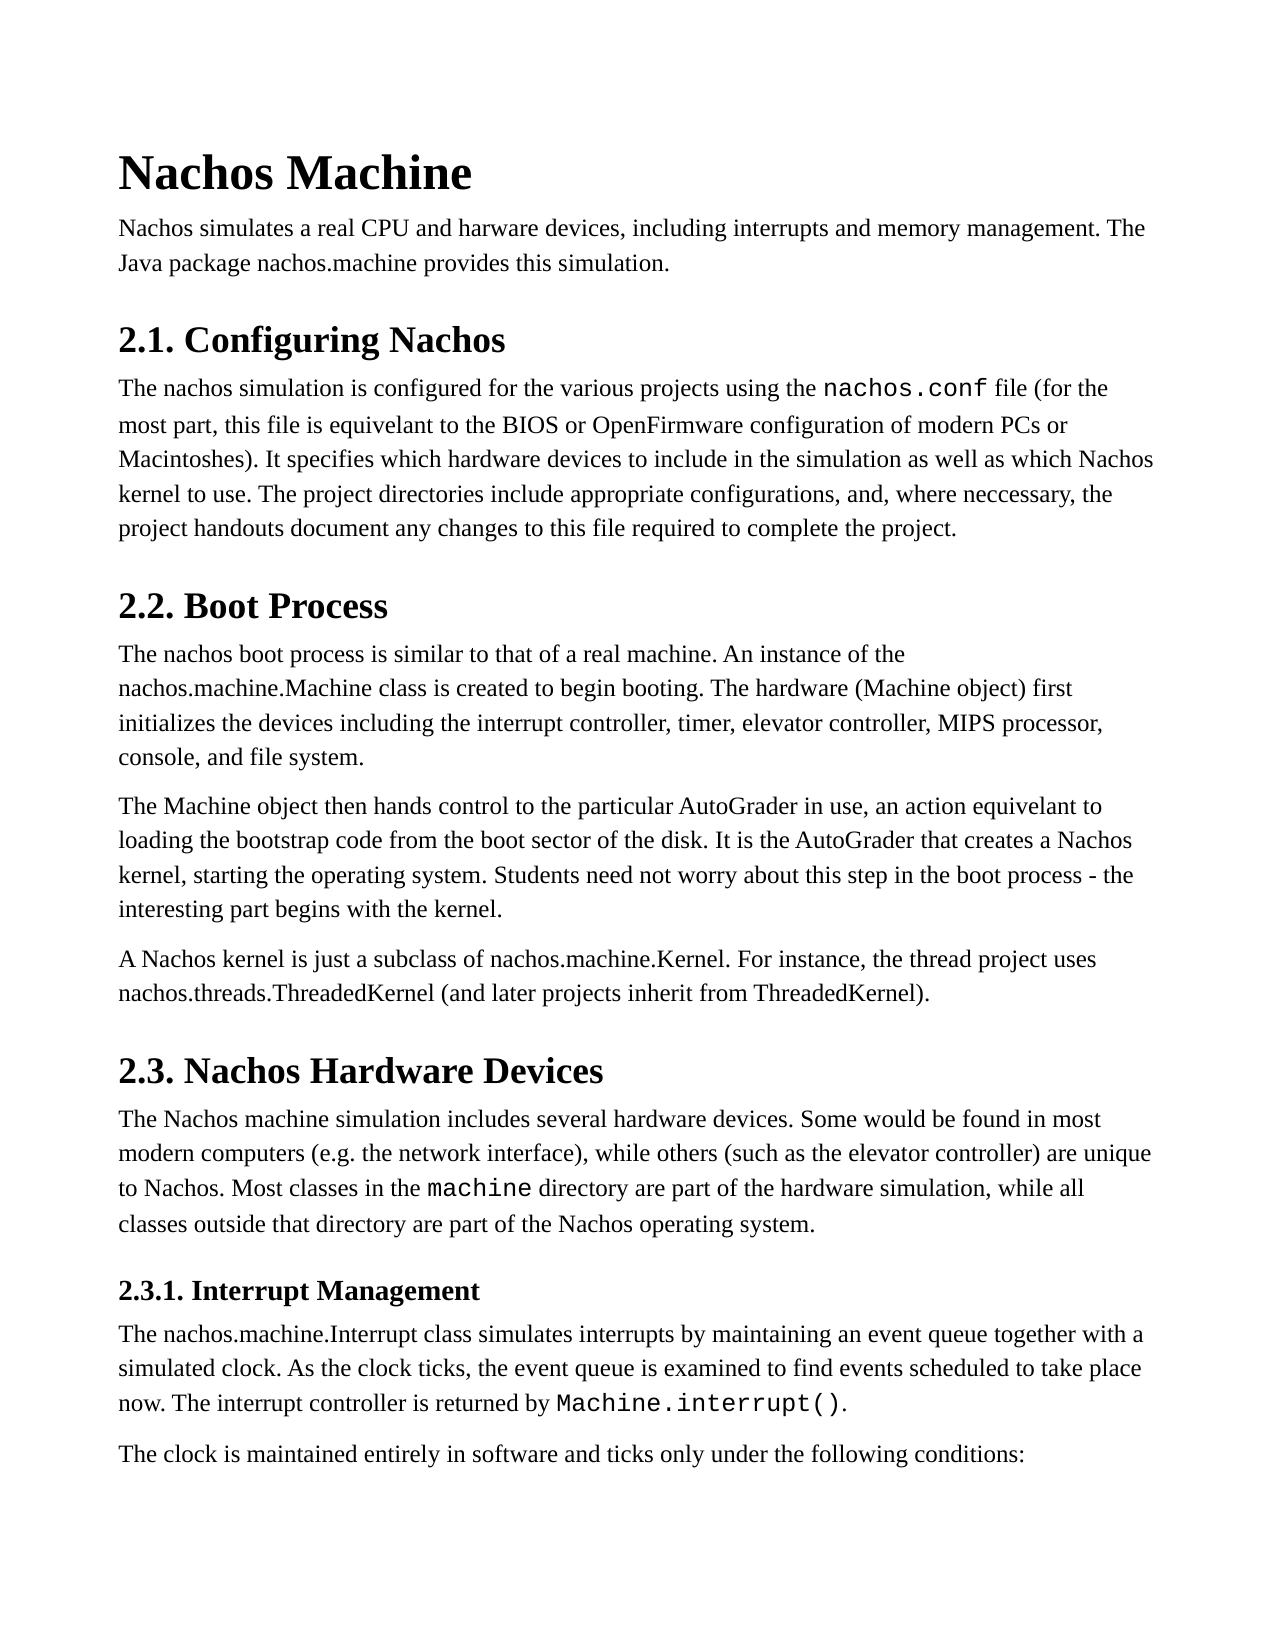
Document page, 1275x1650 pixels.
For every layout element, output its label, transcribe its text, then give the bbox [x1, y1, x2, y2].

text The nachos.machine.Interrupt class simulates interrupts by maintaining an event queue together with a simulated clock. As the clock ticks, the event queue is examined to find events scheduled to take place now. The interrupt controller is returned by Machine.interrupt(). [118, 1319, 1157, 1419]
text The clock is maintained entirely in software and ticks only under the following conditions: [118, 1439, 1157, 1468]
subtitle Nachos Machine [118, 143, 1157, 201]
subtitle 2.2. Boot Process [118, 583, 1157, 626]
text The Machine object then hands control to the particular AutoGrader in use, an action equivelant to loading the bootstrap code from the boot sector of the disk. It is the AutoGrader that creates a Nachos kernel, starting the operating system. Students need not worry about this step in the boot process - the interesting part begins with the kernel. [118, 791, 1157, 923]
subtitle 2.3.1. Interrupt Management [118, 1273, 1157, 1306]
subtitle 2.1. Configuring Nachos [118, 317, 1157, 361]
text The Nachos machine simulation includes several hardware devices. Some would be found in most modern computers (e.g. the network interface), while others (such as the elevator controller) are unique to Nachos. Most classes in the machine directory are part of the hardware simulation, while all classes outside that directory are part of the Nachos operating system. [118, 1104, 1157, 1238]
text Nachos simulates a real CPU and harware devices, including interrupts and memory management. The Java package nachos.machine provides this simulation. [118, 213, 1157, 276]
text A Nachos kernel is just a subclass of nachos.machine.Kernel. For instance, the thread project uses nachos.threads.ThreadedKernel (and later projects inherit from ThreadedKernel). [118, 944, 1157, 1007]
subtitle 2.3. Nachos Hardware Devices [118, 1048, 1157, 1091]
text The nachos simulation is configured for the various projects using the nachos.conf file (for the most part, this file is equivelant to the BIOS or OpenFirmware configuration of modern PCs or Macintoshes). It specifies which hardware devices to include in the simulation as well as which Nachos kernel to use. The project directories include appropriate configurations, and, where neccessary, the project handouts document any changes to this file required to complete the project. [118, 373, 1157, 542]
text The nachos boot process is similar to that of a real machine. An instance of the nachos.machine.Machine class is created to begin booting. The hardware (Machine object) first initializes the devices including the interrupt controller, timer, elevator controller, MIPS processor, console, and file system. [118, 639, 1157, 771]
